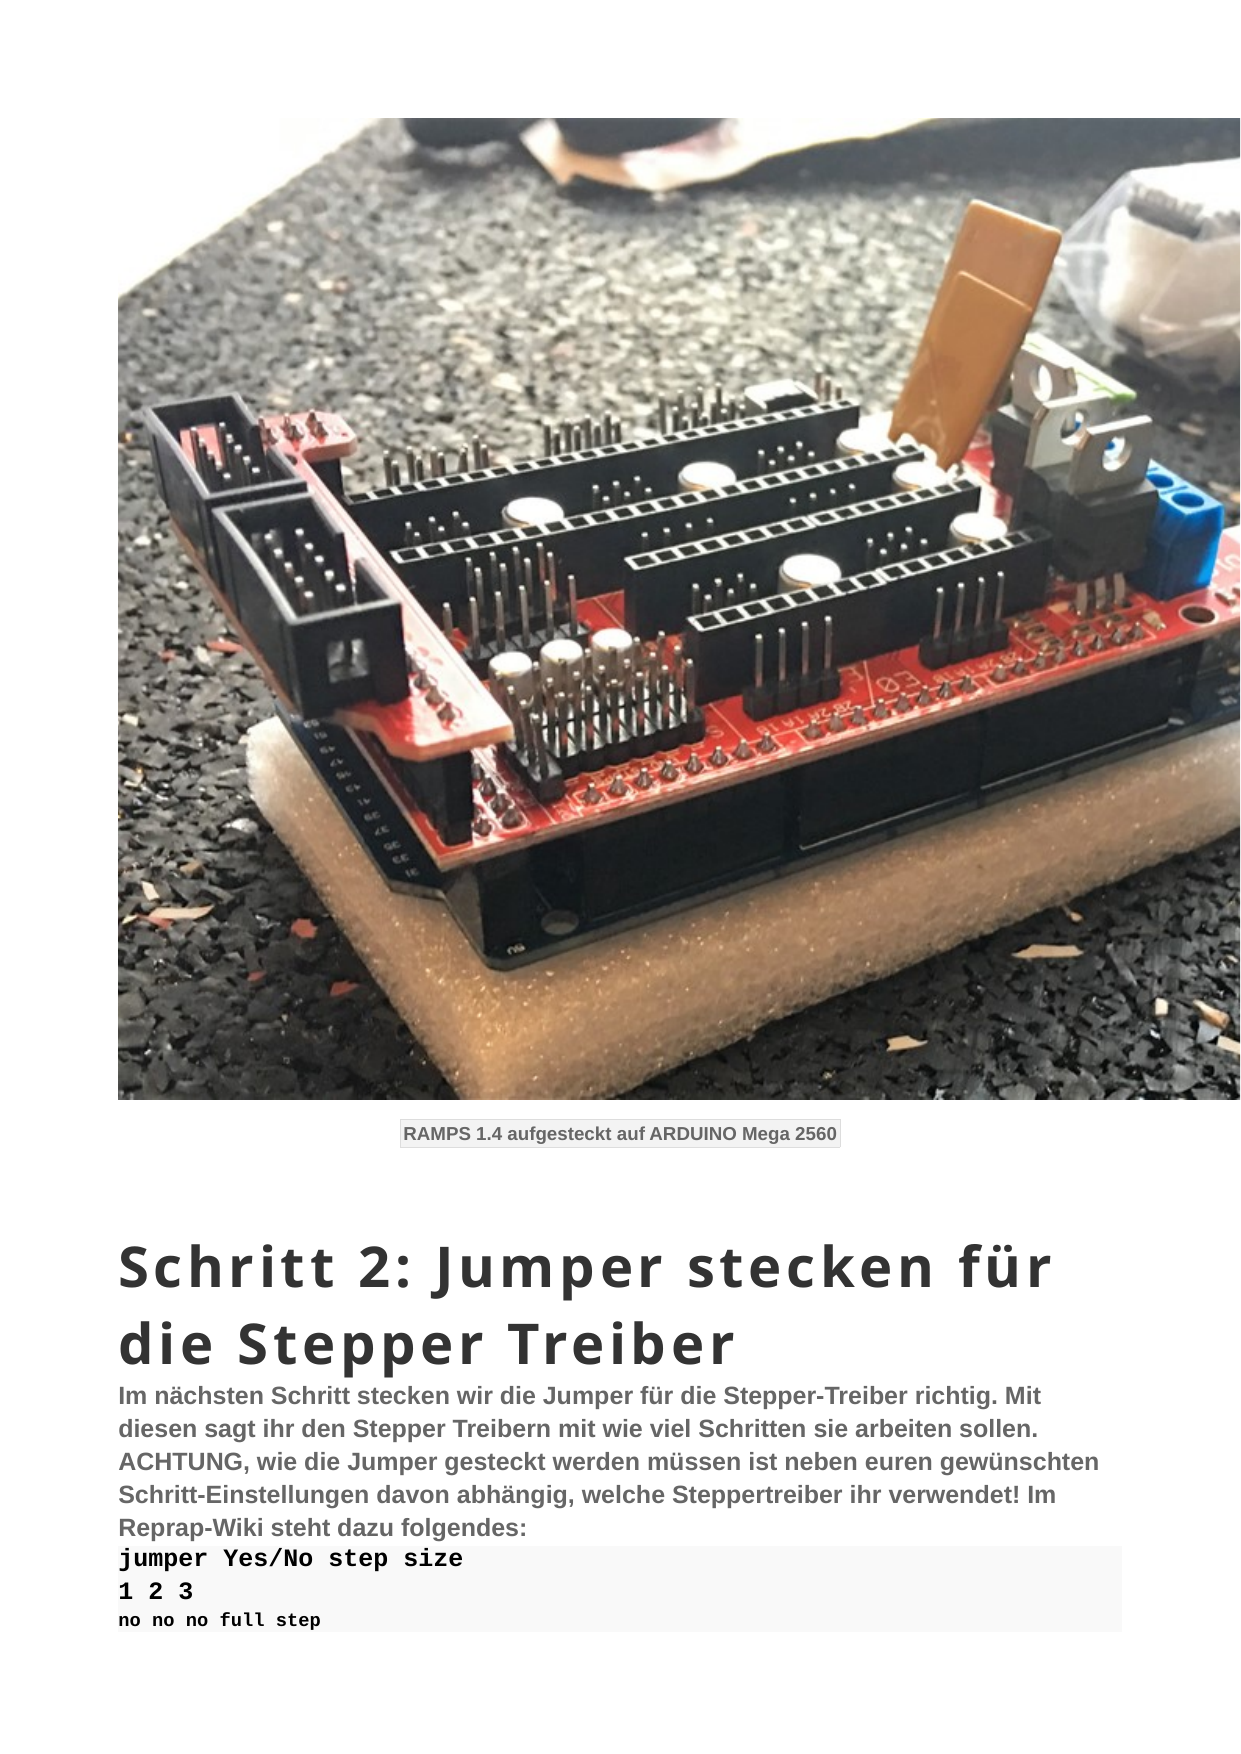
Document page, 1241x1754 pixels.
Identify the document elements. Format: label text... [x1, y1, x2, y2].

text [118, 1119, 400, 1147]
text no no no full step [118, 1611, 1122, 1632]
picture [118, 118, 1241, 1100]
text [841, 1119, 1122, 1147]
text Im nächsten Schritt stecken wir die Jumper für die Stepper-Treiber richtig. Mit diesen sagt ihr den Stepper Treibern mit wie viel Schritten sie arbeiten sollen. ACHTUNG, wie die Jumper gesteckt werden müssen ist neben euren gewünschten Schritt-Einstellungen davon abhängig, welche Steppertreiber ihr verwendet! Im Reprap-Wiki steht dazu folgendes: [118, 1381, 1122, 1542]
subtitle Schritt 2: Jumper stecken für die Stepper Treiber [118, 1228, 1122, 1381]
text jumper Yes/No step size [118, 1546, 1122, 1574]
text RAMPS 1.4 aufgesteckt auf ARDUINO Mega 2560 [401, 1120, 840, 1147]
text 1 2 3 [118, 1578, 1122, 1607]
